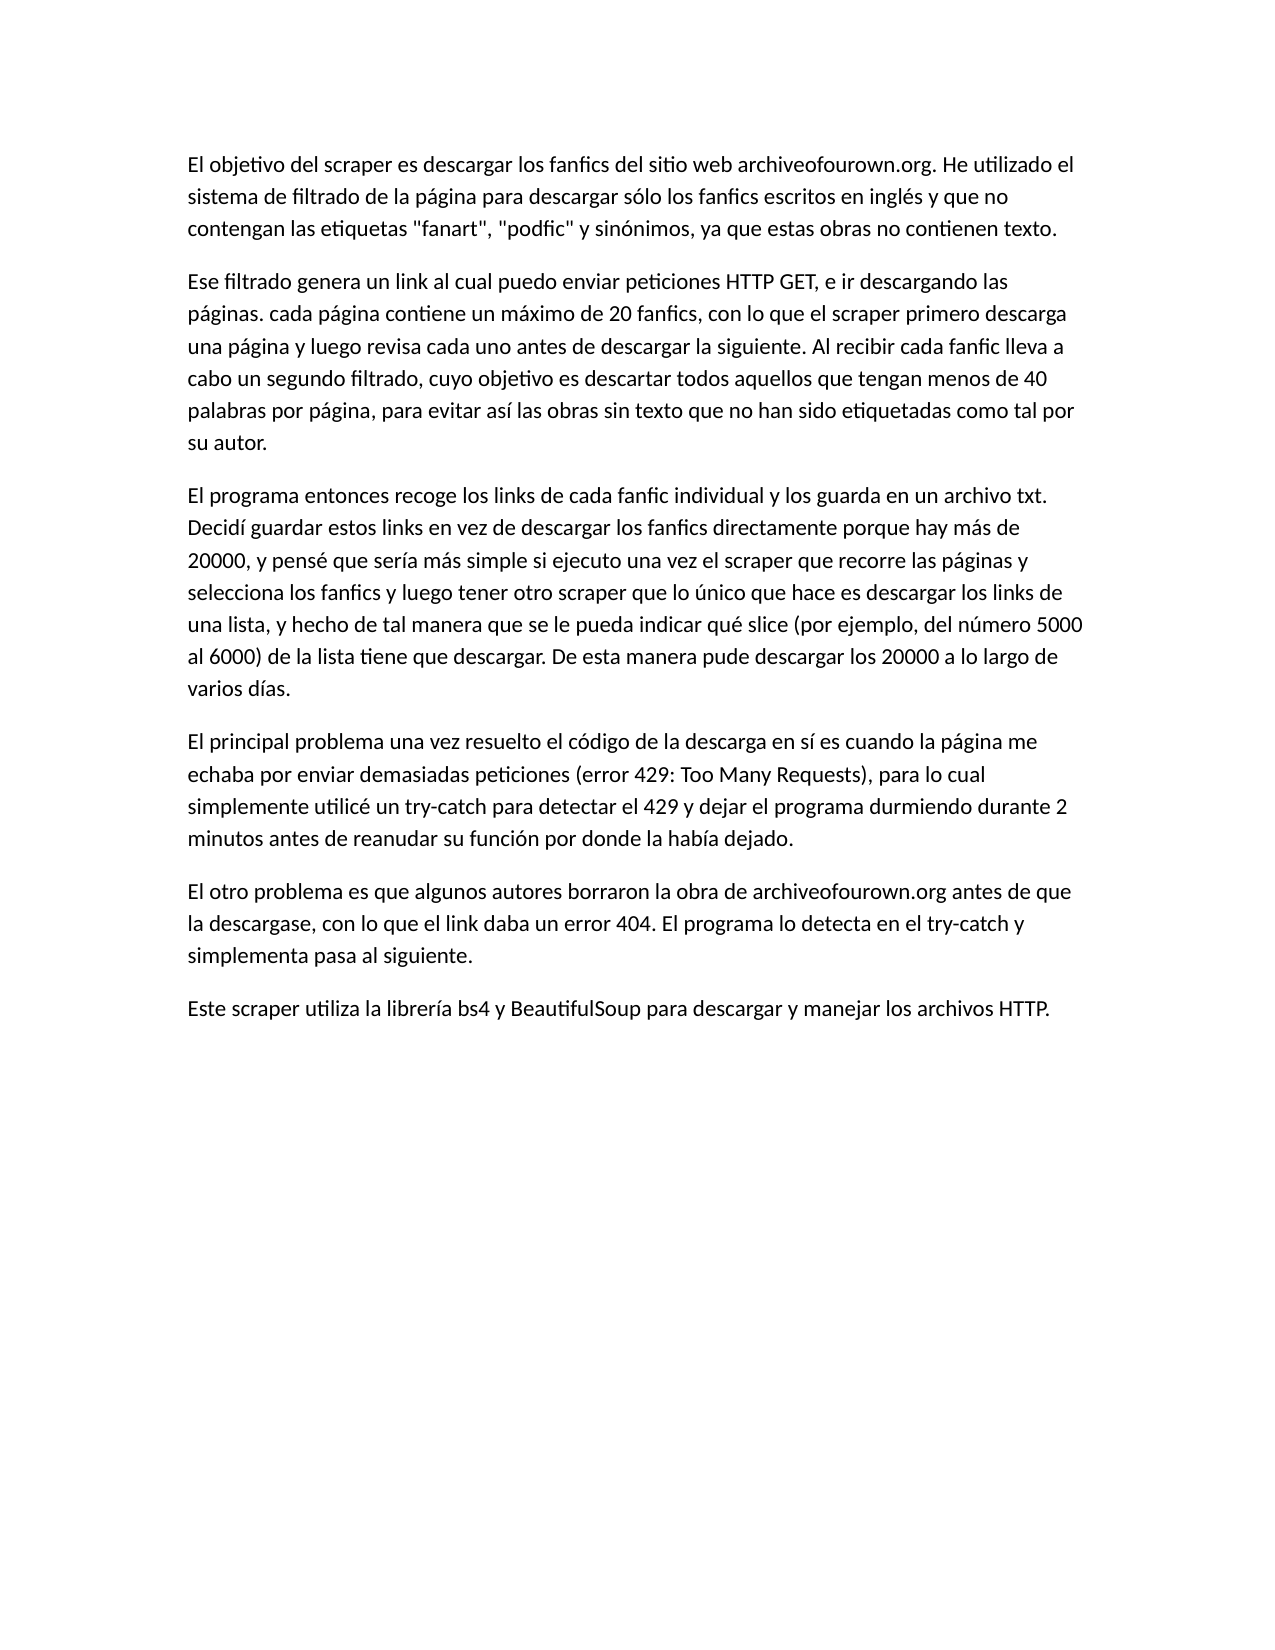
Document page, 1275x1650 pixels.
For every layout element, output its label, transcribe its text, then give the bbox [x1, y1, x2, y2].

text El programa entonces recoge los links de cada fanfic individual y los guarda en un archivo txt. Decidí guardar estos links en vez de descargar los fanfics directamente porque hay más de 20000, y pensé que sería más simple si ejecuto una vez el scraper que recorre las páginas y selecciona los fanfics y luego tener otro scraper que lo único que hace es descargar los links de una lista, y hecho de tal manera que se le pueda indicar qué slice (por ejemplo, del número 5000 al 6000) de la lista tiene que descargar. De esta manera pude descargar los 20000 a lo largo de varios días. [187, 481, 1087, 702]
text Este scraper utiliza la librería bs4 y BeautifulSoup para descargar y manejar los archivos HTTP. [187, 994, 1087, 1022]
text El principal problema una vez resuelto el código de la descarga en sí es cuando la página me echaba por enviar demasiadas peticiones (error 429: Too Many Requests), para lo cual simplemente utilicé un try-catch para detectar el 429 y dejar el programa durmiendo durante 2 minutos antes de reanudar su función por donde la había dejado. [187, 727, 1087, 852]
text El otro problema es que algunos autores borraron la obra de archiveofourown.org antes de que la descargase, con lo que el link daba un error 404. El programa lo detecta en el try-catch y simplementa pasa al siguiente. [187, 877, 1087, 969]
text Ese filtrado genera un link al cual puedo enviar peticiones HTTP GET, e ir descargando las páginas. cada página contiene un máximo de 20 fanfics, con lo que el scraper primero descarga una página y luego revisa cada uno antes de descargar la siguiente. Al recibir cada fanfic lleva a cabo un segundo filtrado, cuyo objetivo es descartar todos aquellos que tengan menos de 40 palabras por página, para evitar así las obras sin texto que no han sido etiquetadas como tal por su autor. [187, 267, 1087, 456]
text El objetivo del scraper es descargar los fanfics del sitio web archiveofourown.org. He utilizado el sistema de filtrado de la página para descargar sólo los fanfics escritos en inglés y que no contengan las etiquetas "fanart", "podfic" y sinónimos, ya que estas obras no contienen texto. [187, 150, 1087, 242]
